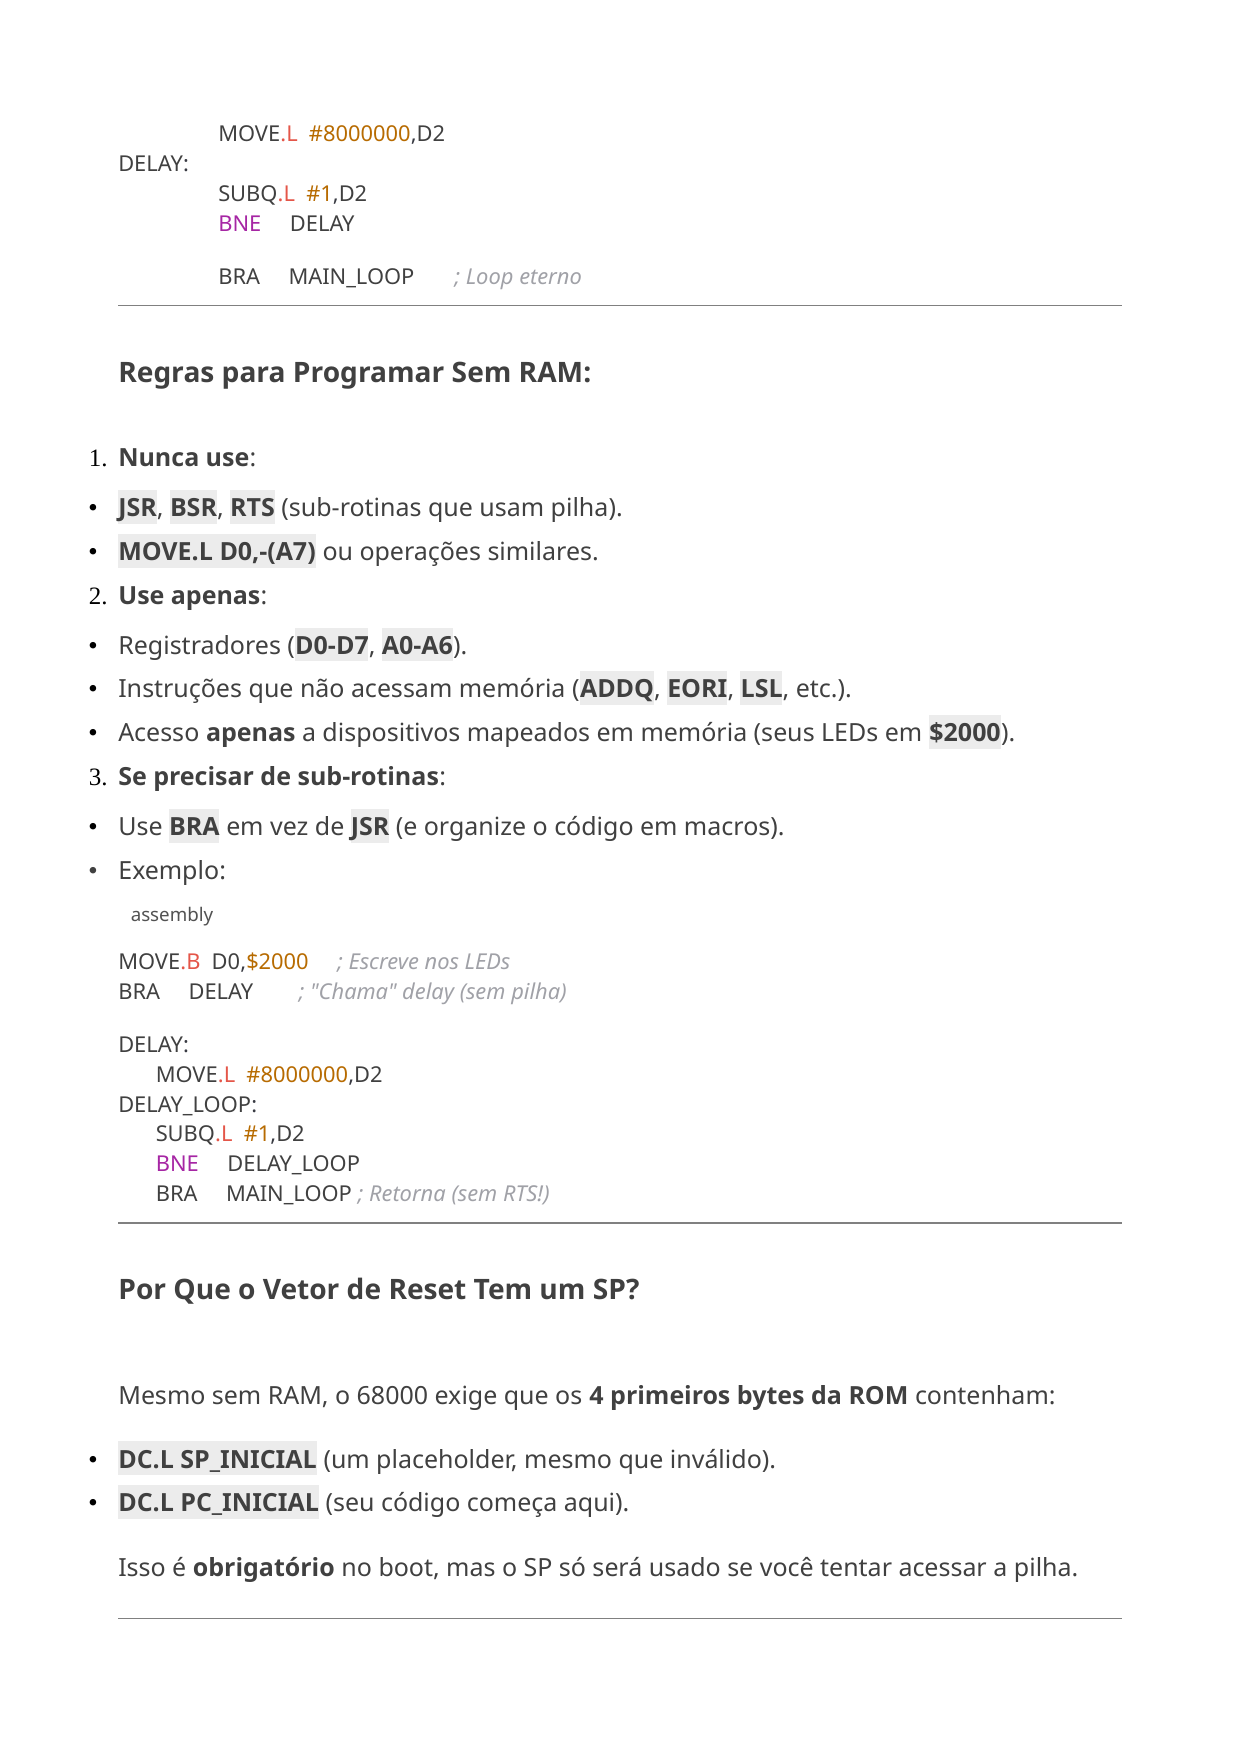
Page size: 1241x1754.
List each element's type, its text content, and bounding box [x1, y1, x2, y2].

list BNE DELAY_LOOP [118, 1148, 1122, 1178]
list BRA DELAY ; "Chama" delay (sem pilha) [118, 976, 1122, 1005]
list Registradores (D0-D7, A0-A6). [118, 618, 1122, 661]
list SUBQ.L #1,D2 [118, 1118, 1122, 1148]
text Isso é obrigatório no boot, mas o SP só será usado se você tentar acessar a pilha. [118, 1539, 1122, 1583]
list Nunca use: [118, 430, 1122, 474]
text SUBQ.L #1,D2 [118, 178, 1122, 207]
text BNE DELAY [118, 207, 1122, 237]
list Exemplo: [118, 843, 1122, 886]
list Acesso apenas a dispositivos mapeados em memória (seus LEDs em $2000). [118, 705, 1122, 749]
list Use apenas: [118, 568, 1122, 611]
list MOVE.L D0,-(A7) ou operações similares. [118, 524, 1122, 568]
list DELAY: [118, 1029, 1122, 1059]
list DELAY_LOOP: [118, 1089, 1122, 1118]
list JSR, BSR, RTS (sub-rotinas que usam pilha). [118, 480, 1122, 524]
list Se precisar de sub-rotinas: [118, 749, 1122, 793]
list DC.L PC_INICIAL (seu código começa aqui). [118, 1475, 1122, 1519]
text DELAY: [118, 148, 1122, 178]
text MOVE.L #8000000,D2 [118, 118, 1122, 148]
subtitle Por Que o Vetor de Reset Tem um SP? [118, 1269, 1122, 1308]
list Use BRA em vez de JSR (e organize o código em macros). [118, 799, 1122, 843]
list Instruções que não acessam memória (ADDQ, EORI, LSL, etc.). [118, 661, 1122, 705]
list BRA MAIN_LOOP ; Retorna (sem RTS!) [118, 1178, 1122, 1208]
text BRA MAIN_LOOP ; Loop eterno [118, 261, 1122, 291]
list MOVE.B D0,$2000 ; Escreve nos LEDs [118, 946, 1122, 976]
list assembly [131, 899, 1122, 927]
subtitle Regras para Programar Sem RAM: [118, 352, 1122, 391]
list MOVE.L #8000000,D2 [118, 1059, 1122, 1089]
text Mesmo sem RAM, o 68000 exige que os 4 primeiros bytes da ROM contenham: [118, 1368, 1122, 1411]
list DC.L SP_INICIAL (um placeholder, mesmo que inválido). [118, 1432, 1122, 1475]
